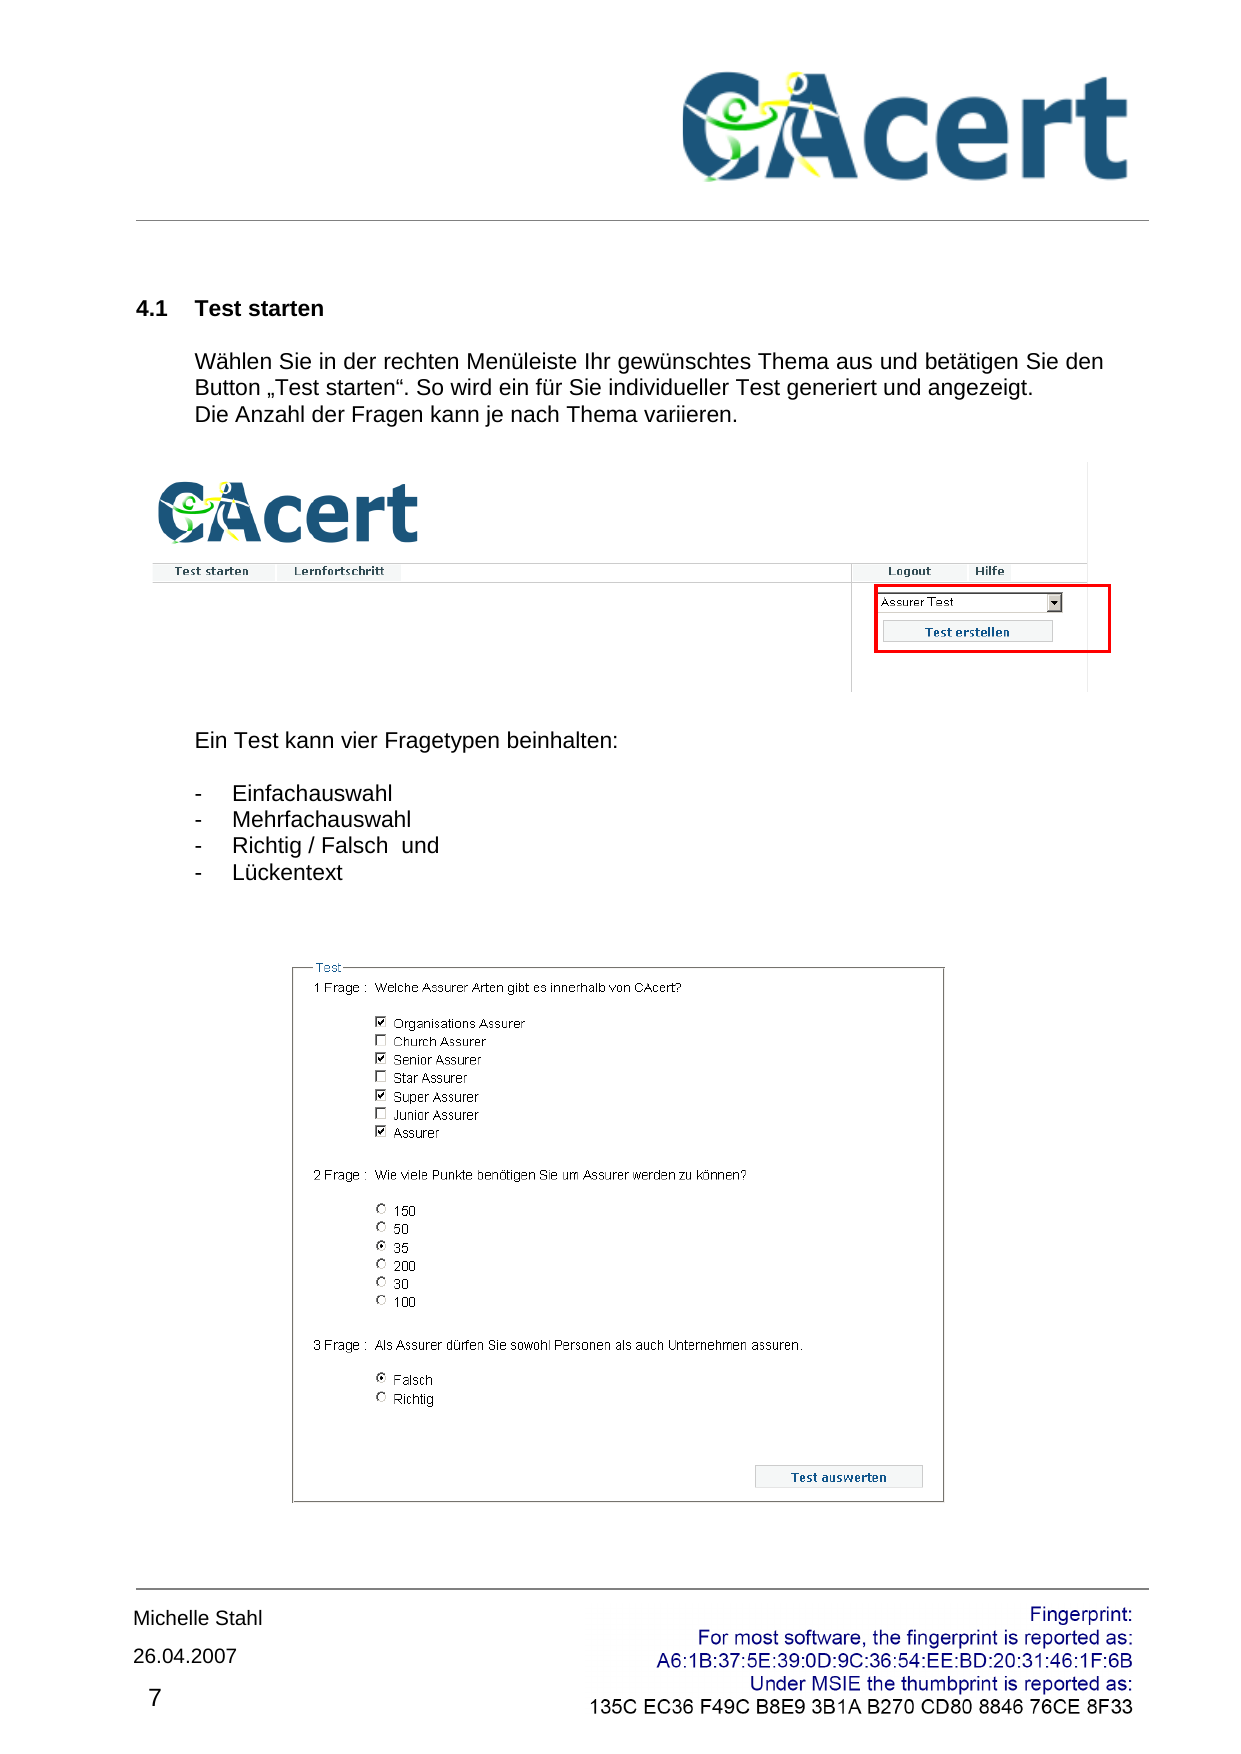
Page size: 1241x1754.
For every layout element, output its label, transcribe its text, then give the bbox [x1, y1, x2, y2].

picture [286, 946, 954, 1506]
list Lückentext [194, 859, 1104, 885]
text Die Anzahl der Fragen kann je nach Thema variieren. [194, 401, 1104, 427]
picture [152, 462, 1088, 692]
text Wählen Sie in der rechten Menüleiste Ihr gewünschtes Thema aus und betätigen Sie den Button „Test starten“. So wird ein für Sie individueller Test generiert und angezeigt. [194, 348, 1104, 401]
list Einfachauswahl [194, 780, 1104, 806]
list Richtig / Falsch und [194, 832, 1104, 859]
list Mehrfachauswahl [194, 806, 1104, 832]
picture [682, 71, 1128, 182]
text 4.1 Test starten [136, 295, 1104, 322]
picture [878, 587, 1088, 650]
text Ein Test kann vier Fragetypen beinhalten: [194, 727, 1104, 753]
